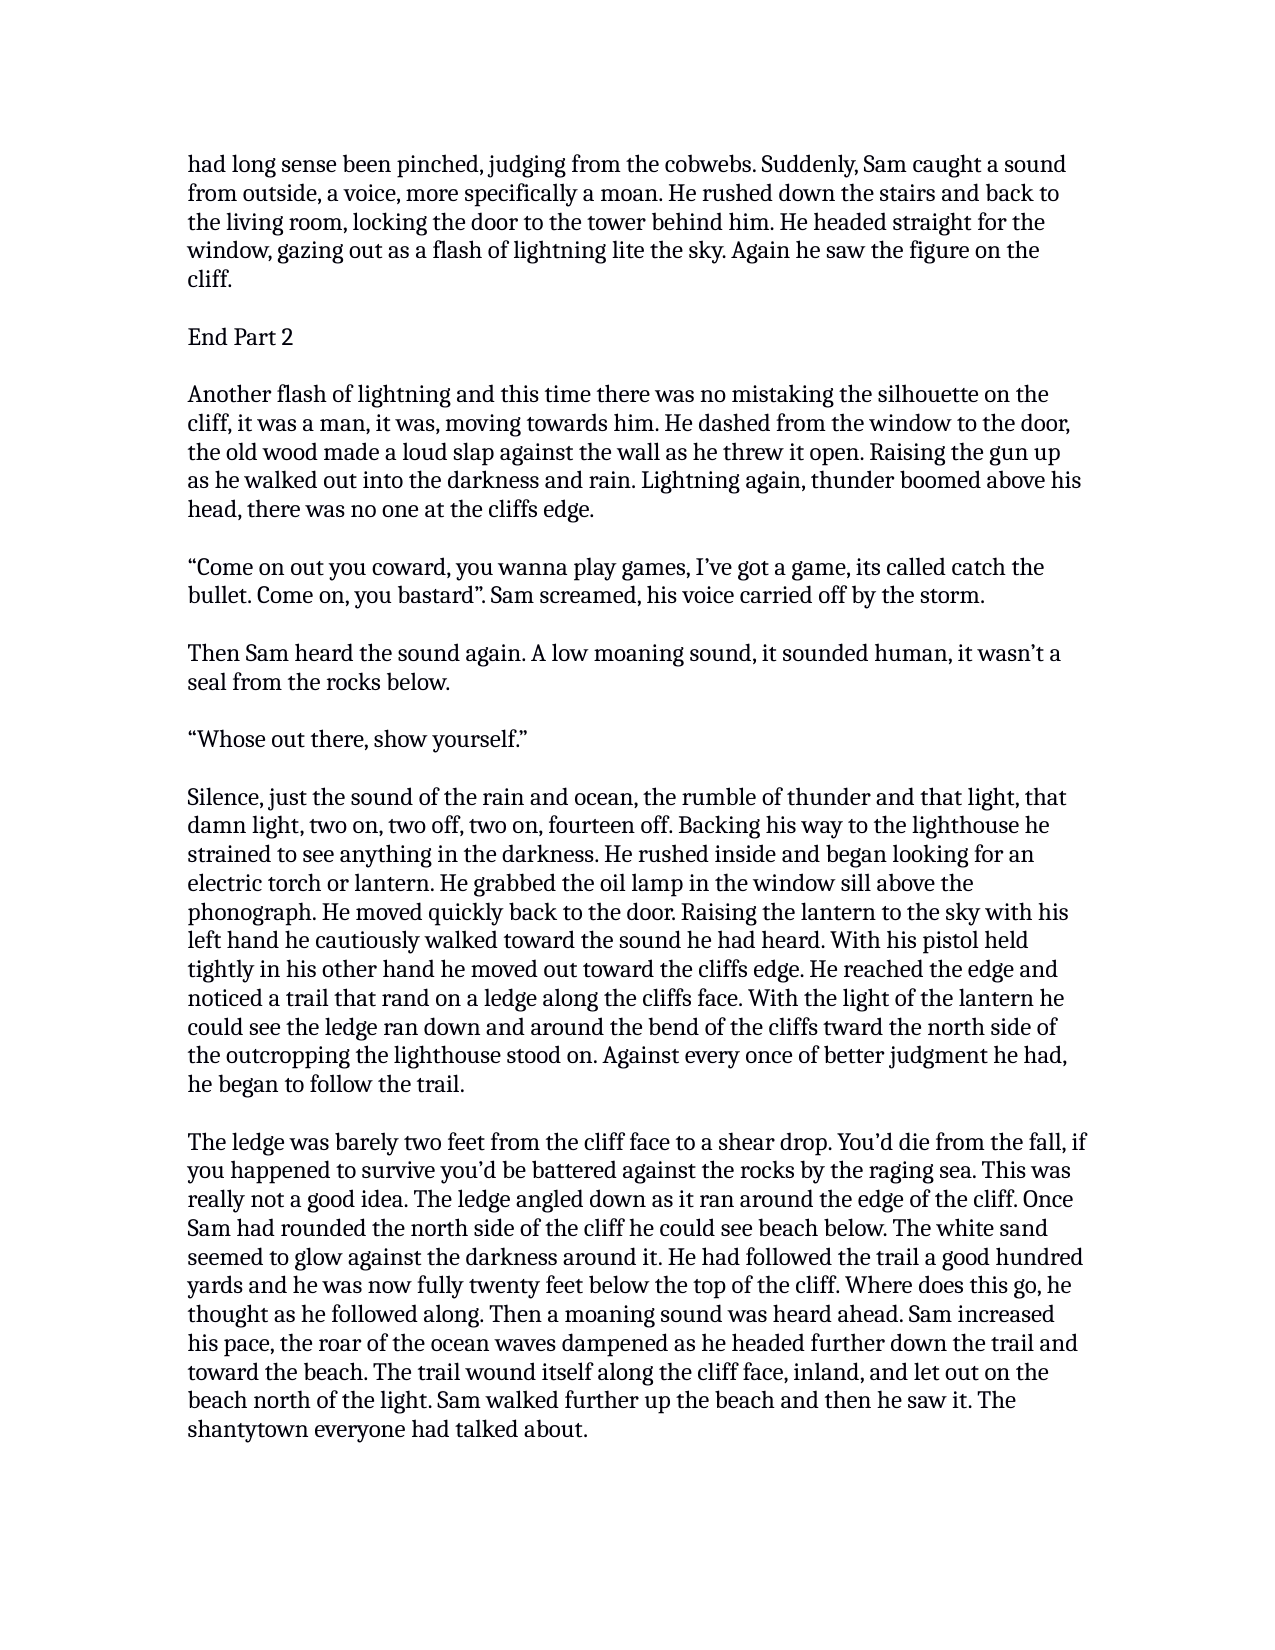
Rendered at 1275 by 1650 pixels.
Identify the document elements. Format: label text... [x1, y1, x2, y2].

text The ledge was barely two feet from the cliff face to a shear drop. You’d die from the fall, if you happened to survive you’d be battered against the rocks by the raging sea. This was really not a good idea. The ledge angled down as it ran around the edge of the cliff. Once Sam had rounded the north side of the cliff he could see beach below. The white sand seemed to glow against the darkness around it. He had followed the trail a good hundred yards and he was now fully twenty feet below the top of the cliff. Where does this go, he thought as he followed along. Then a moaning sound was heard ahead. Sam increased his pace, the roar of the ocean waves dampened as he headed further down the trail and toward the beach. The trail wound itself along the cliff face, inland, and let out on the beach north of the light. Sam walked further up the beach and then he saw it. The shantytown everyone had talked about. [187, 1127, 1087, 1444]
text Then Sam heard the sound again. A low moaning sound, it sounded human, it wasn’t a seal from the rocks below. [187, 639, 1087, 696]
text Another flash of lightning and this time there was no mistaking the silhouette on the cliff, it was a man, it was, moving towards him. He dashed from the window to the door, the old wood made a loud slap against the wall as he threw it open. Raising the gun up as he walked out into the darkness and rain. Lightning again, thunder boomed above his head, there was no one at the cliffs edge. [187, 380, 1087, 524]
text End Part 2 [187, 322, 1087, 351]
text “Whose out there, show yourself.” [187, 725, 1087, 754]
text Silence, just the sound of the rain and ocean, the rumble of thunder and that light, that damn light, two on, two off, two on, fourteen off. Backing his way to the lighthouse he strained to see anything in the darkness. He rushed inside and began looking for an electric torch or lantern. He grabbed the oil lamp in the window sill above the phonograph. He moved quickly back to the door. Raising the lantern to the sky with his left hand he cautiously walked toward the sound he had heard. With his pistol held tightly in his other hand he moved out toward the cliffs edge. He reached the edge and noticed a trail that rand on a ledge along the cliffs face. With the light of the lantern he could see the ledge ran down and around the bend of the cliffs tward the north side of the outcropping the lighthouse stood on. Against every once of better judgment he had, he began to follow the trail. [187, 782, 1087, 1099]
text had long sense been pinched, judging from the cobwebs. Suddenly, Sam caught a sound from outside, a voice, more specifically a moan. He rushed down the stairs and back to the living room, locking the door to the tower behind him. He headed straight for the window, gazing out as a flash of lightning lite the sky. Again he saw the figure on the cliff. [187, 150, 1087, 294]
text “Come on out you coward, you wanna play games, I’ve got a game, its called catch the bullet. Come on, you bastard”. Sam screamed, his voice carried off by the storm. [187, 552, 1087, 610]
